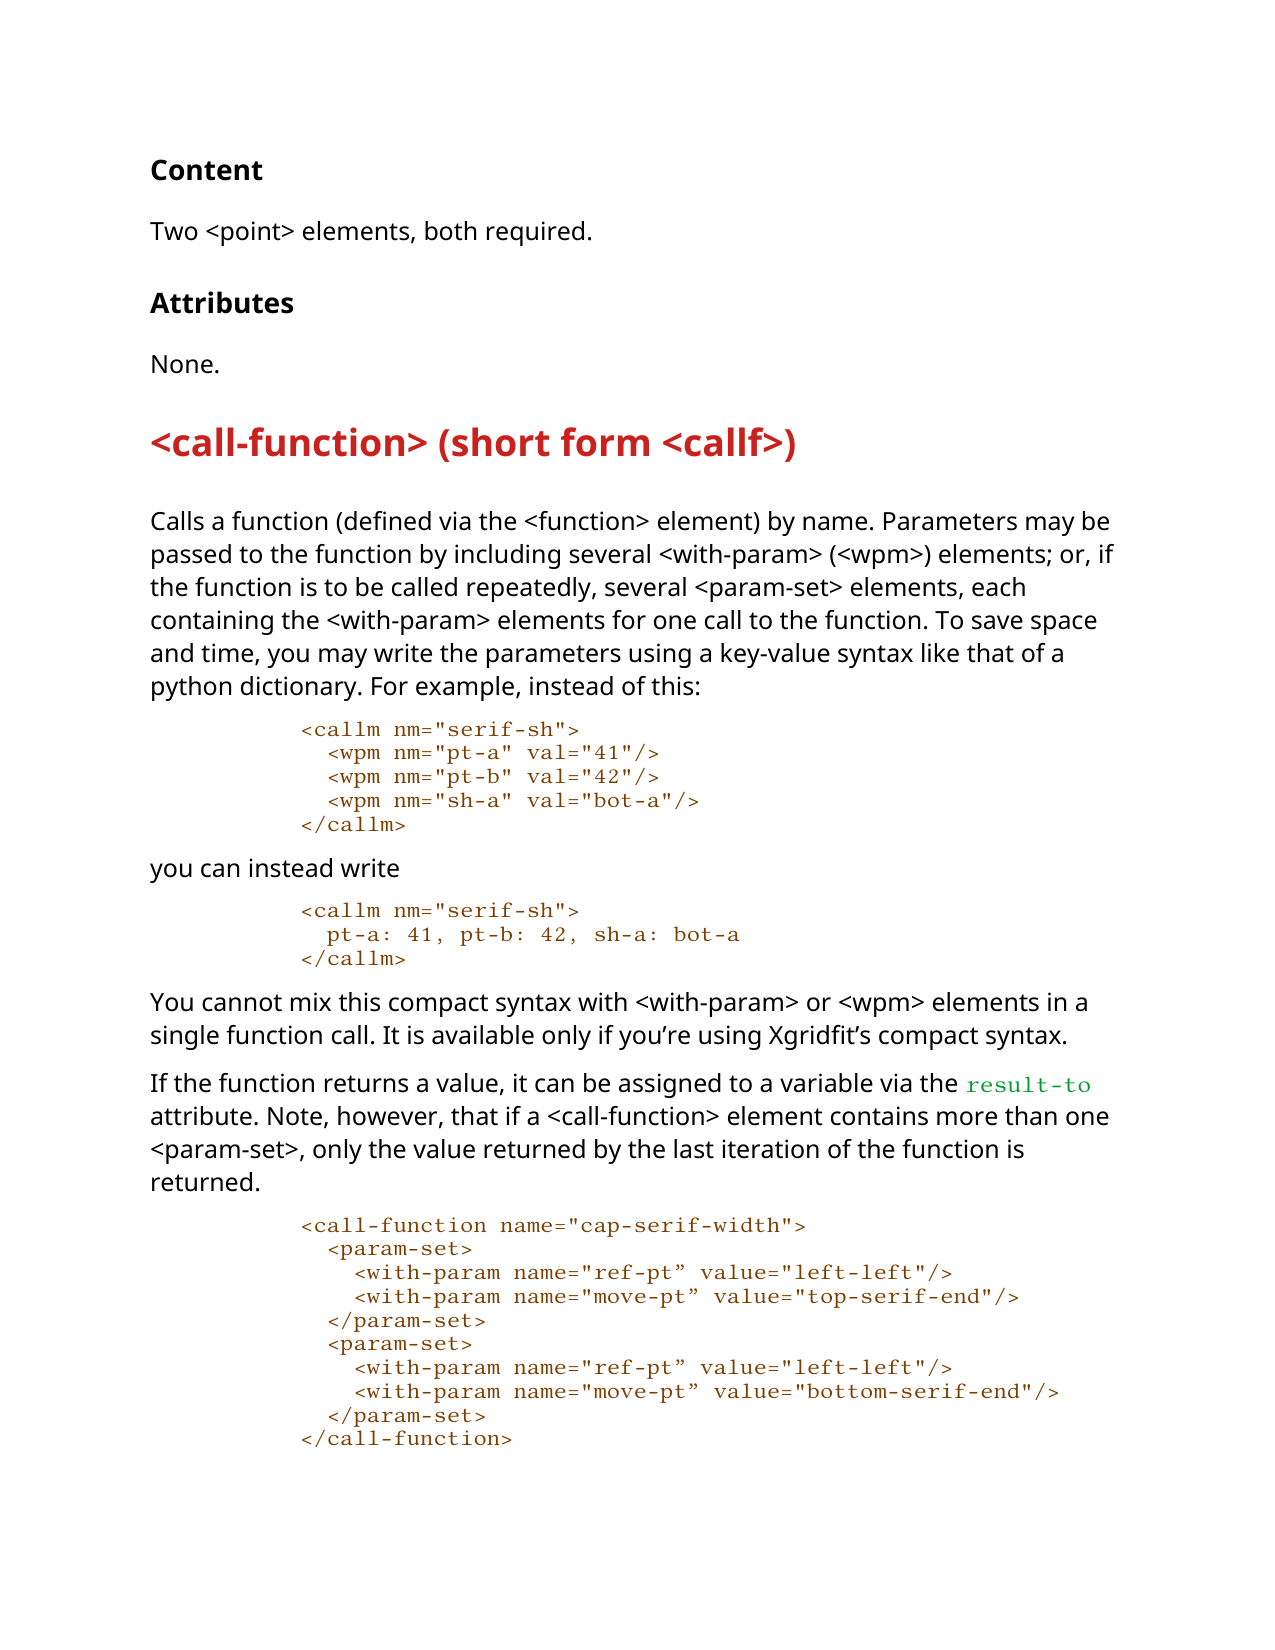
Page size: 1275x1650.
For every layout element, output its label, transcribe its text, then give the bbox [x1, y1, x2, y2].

subtitle Content [150, 150, 1125, 188]
text Two <point> elements, both required. [150, 214, 1125, 247]
text If the function returns a value, it can be assigned to a variable via the result-to attribute. Note, however, that if a <call-function> element contains more than one <param-set>, only the value returned by the last iteration of the function is returned. [150, 1066, 1125, 1198]
text you can instead write [150, 851, 1125, 884]
text Calls a function (defined via the <function> element) by name. Parameters may be passed to the function by including several <with-param> (<wpm>) elements; or, if the function is to be called repeatedly, several <param-set> elements, each containing the <with-param> elements for one call to the function. To save space and time, you may write the parameters using a key-value syntax like that of a python dictionary. For example, instead of this: [150, 504, 1125, 702]
subtitle Attributes [150, 283, 1125, 321]
subtitle <call-function> (short form <callf>) [150, 416, 1125, 467]
text None. [150, 347, 1125, 380]
text <callm nm="serif-sh"> <wpm nm="pt-a" val="41"/> <wpm nm="pt-b" val="42"/> <wpm nm="sh-a" val="bot-a"/> </callm> [300, 717, 1125, 836]
text <callm nm="serif-sh"> pt-a: 41, pt-b: 42, sh-a: bot-a </callm> [300, 899, 1125, 970]
text You cannot mix this compact syntax with <with-param> or <wpm> elements in a single function call. It is available only if you’re using Xgridfit’s compact syntax. [150, 985, 1125, 1051]
text <call-function name="cap-serif-width"> <param-set> <with-param name="ref-pt” value="left-left"/> <with-param name="move-pt” value="top-serif-end"/> </param-set> <param-set> <with-param name="ref-pt” value="left-left"/> <with-param name="move-pt” value="bottom-serif-end"/> </param-set> </call-function> [300, 1213, 1125, 1451]
